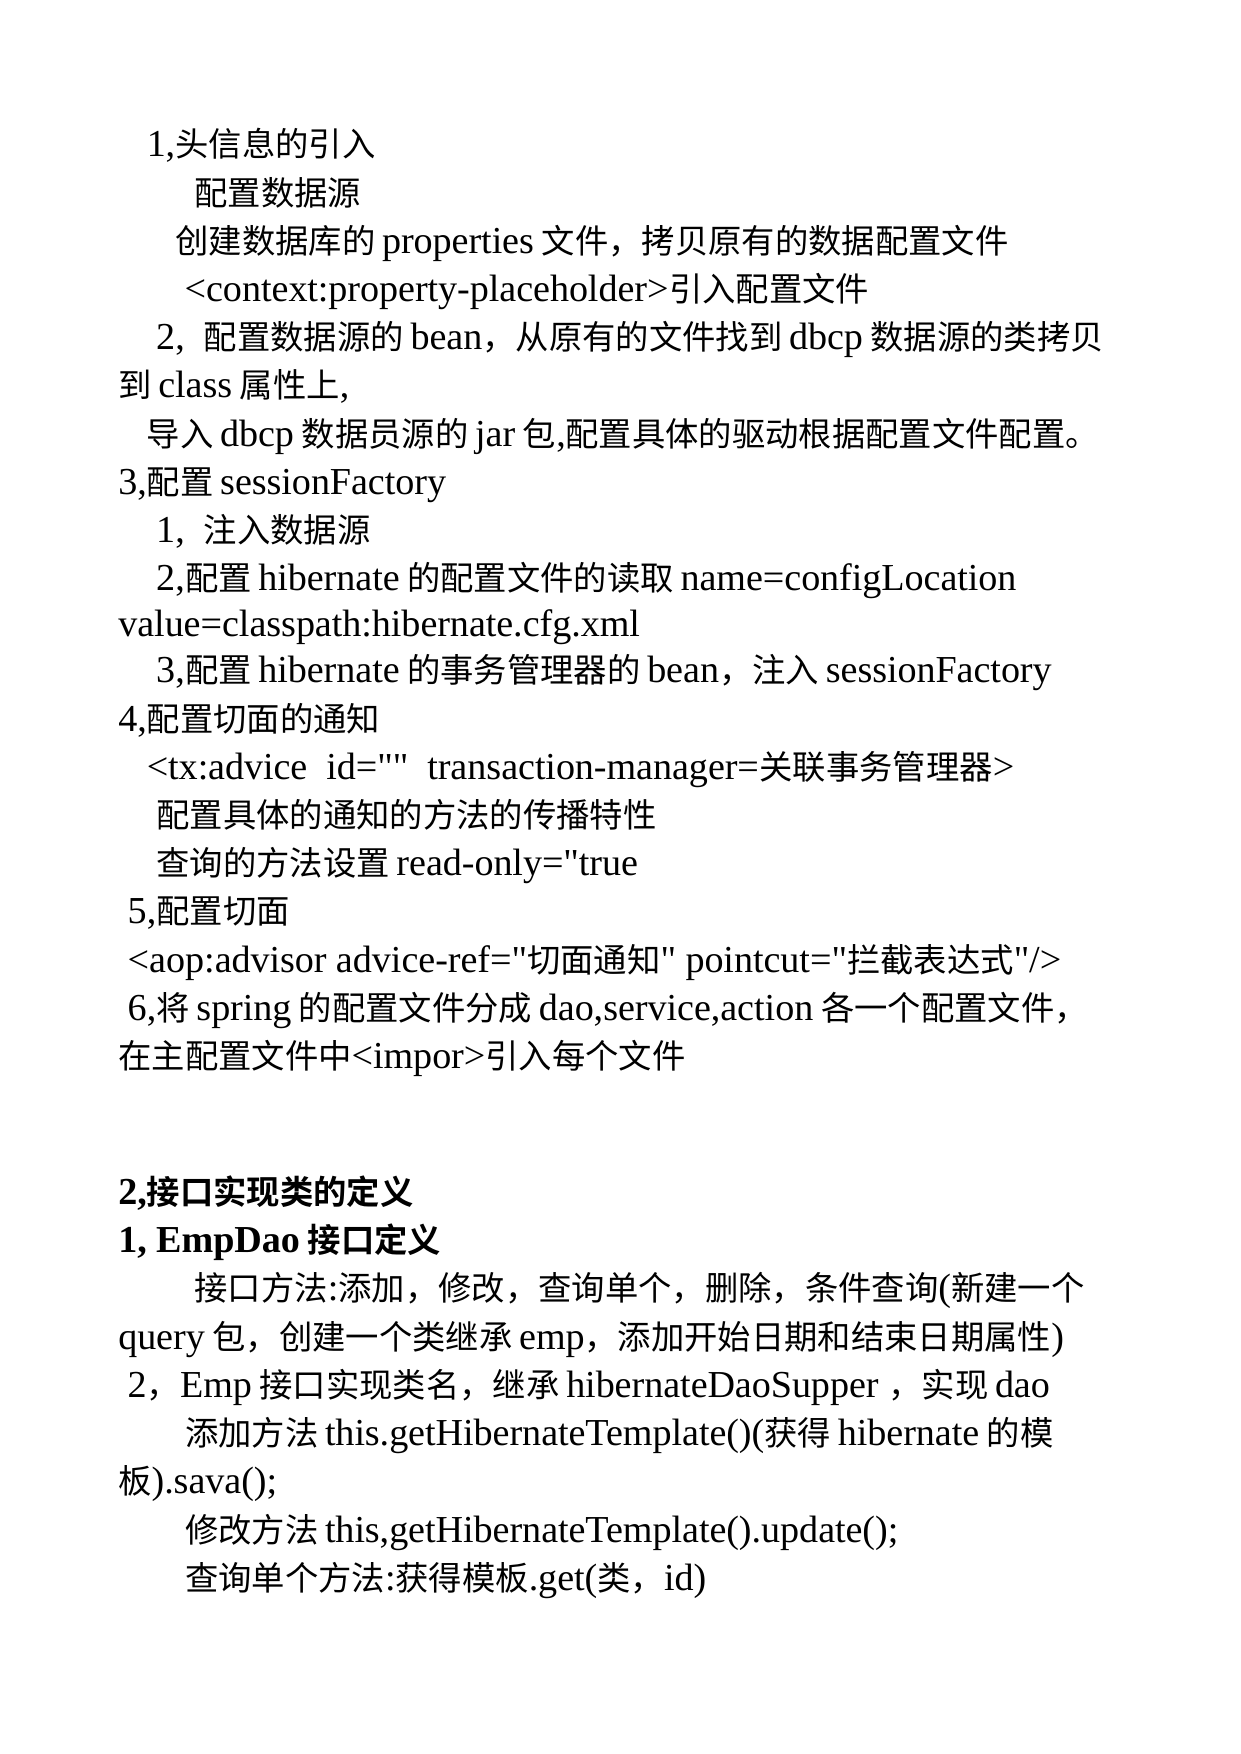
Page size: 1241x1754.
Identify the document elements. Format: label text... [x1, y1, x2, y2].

text 创建数据库的properties文件，拷贝原有的数据配置文件 [118, 214, 1122, 263]
text 3,配置sessionFactory [118, 456, 1122, 504]
text 2,配置hibernate的配置文件的读取name=configLocation value=classpath:hibernate.cfg.xml [118, 552, 1122, 644]
text 添加方法this.getHibernateTemplate()(获得hibernate的模板).sava(); [118, 1407, 1122, 1503]
text 配置数据源 [118, 166, 1122, 214]
text 查询的方法设置read-only="true [118, 837, 1122, 885]
text <tx:advice id="" transaction-manager=关联事务管理器> [118, 741, 1122, 789]
text 接口方法:添加，修改，查询单个，删除，条件查询(新建一个query包，创建一个类继承emp，添加开始日期和结束日期属性) [118, 1262, 1122, 1359]
text 4,配置切面的通知 [118, 692, 1122, 741]
text 导入dbcp数据员源的jar包,配置具体的驱动根据配置文件配置。 [118, 407, 1122, 456]
text 配置具体的通知的方法的传播特性 [118, 789, 1122, 837]
text 修改方法this,getHibernateTemplate().update(); [118, 1503, 1122, 1552]
text 6,将spring的配置文件分成dao,service,action各一个配置文件， [118, 982, 1122, 1030]
text 2，Emp接口实现类名，继承hibernateDaoSupper ，实现dao [118, 1359, 1122, 1407]
text 1, EmpDao接口定义 [118, 1214, 1122, 1262]
text <aop:advisor advice-ref="切面通知" pointcut="拦截表达式"/> [118, 933, 1122, 982]
text 2, 配置数据源的bean，从原有的文件找到dbcp数据源的类拷贝到class属性上, [118, 311, 1122, 407]
text 1, 注入数据源 [118, 504, 1122, 552]
text 1,头信息的引入 [118, 118, 1122, 166]
text <context:property-placeholder>引入配置文件 [118, 263, 1122, 311]
text 3,配置hibernate的事务管理器的bean，注入sessionFactory [118, 644, 1122, 692]
text 5,配置切面 [118, 885, 1122, 933]
text 查询单个方法:获得模板.get(类，id) [118, 1552, 1122, 1600]
text 在主配置文件中<impor>引入每个文件 [118, 1030, 1122, 1078]
text 2,接口实现类的定义 [118, 1166, 1122, 1214]
